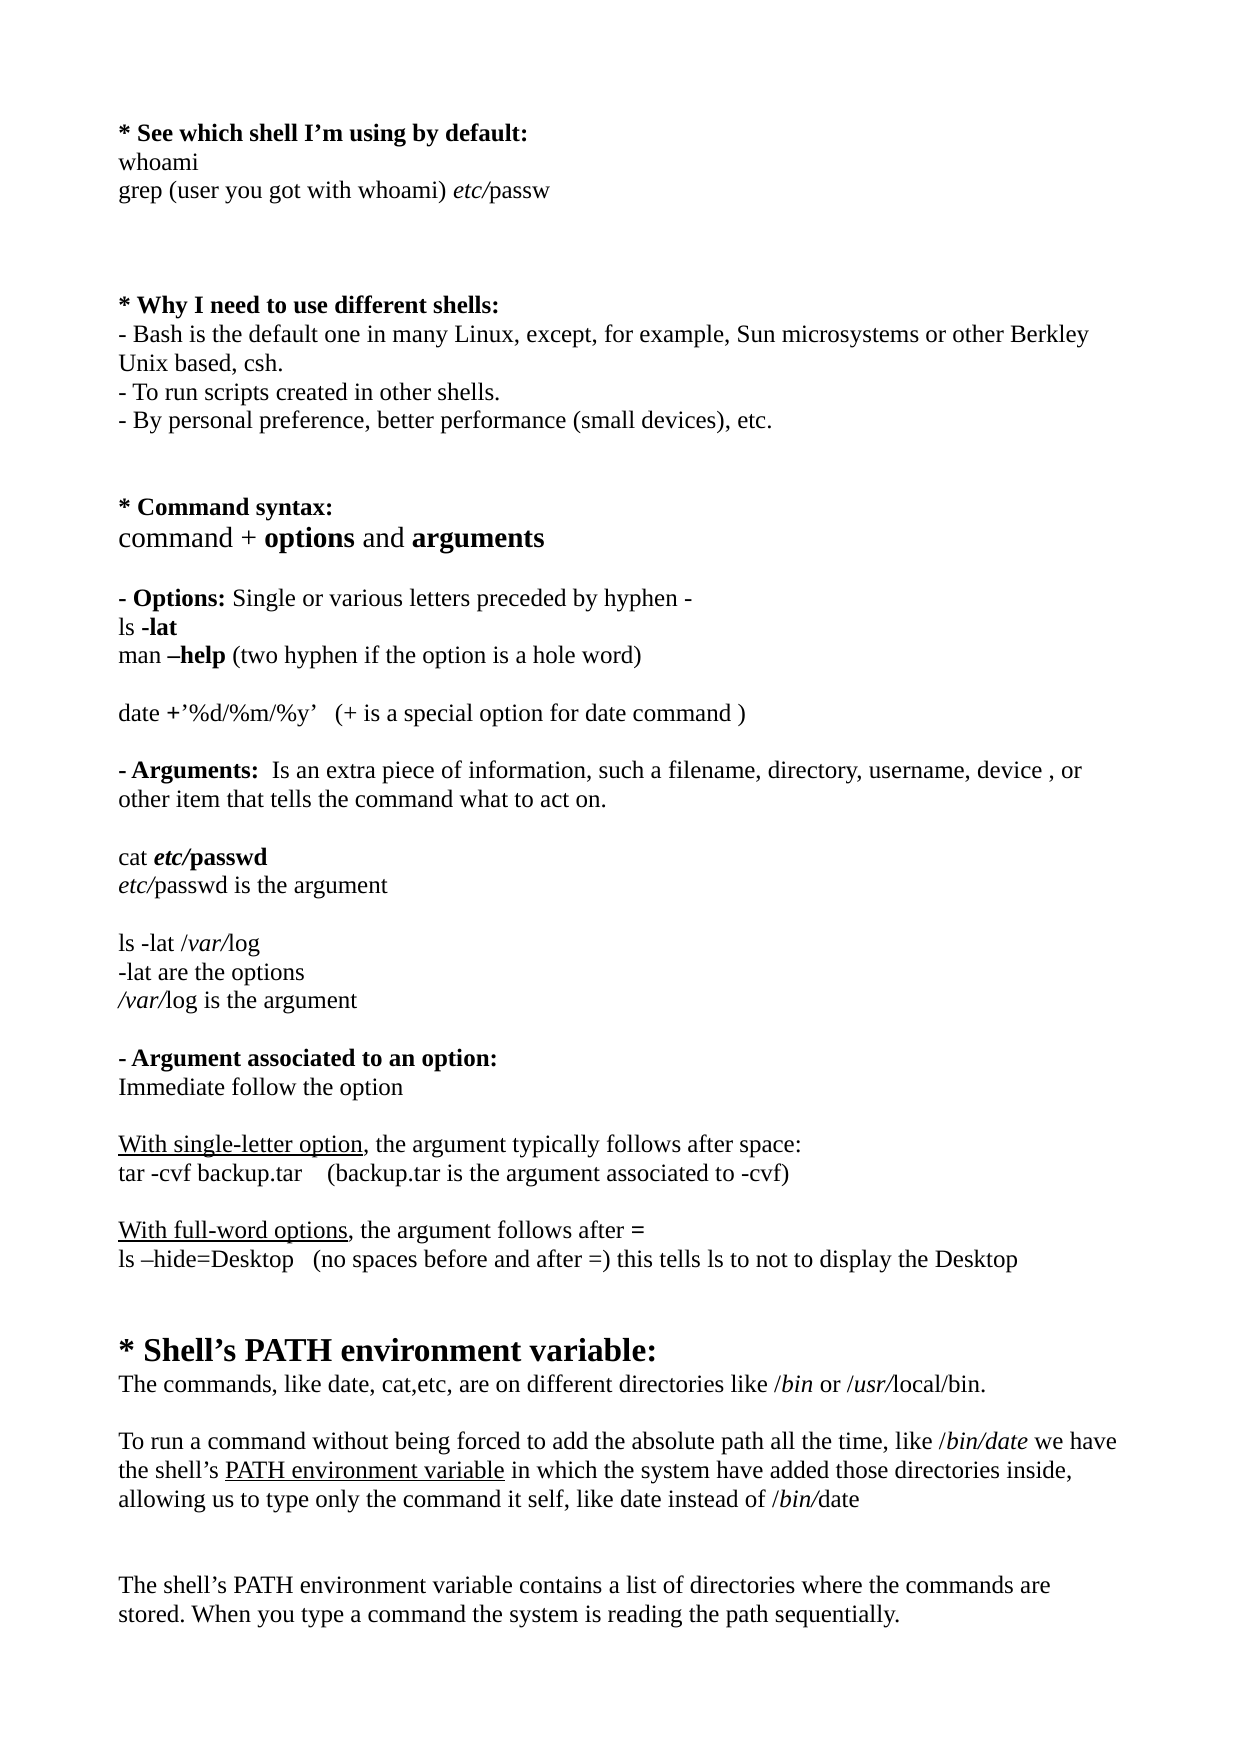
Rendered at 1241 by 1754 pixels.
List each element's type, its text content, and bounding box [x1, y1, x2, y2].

text The shell’s PATH environment variable contains a list of directories where the commands are stored. When you type a command the system is reading the path sequentially. [118, 1570, 1122, 1627]
text - By personal preference, better performance (small devices), etc. [118, 406, 1122, 434]
text * See which shell I’m using by default: [118, 118, 1122, 147]
text The commands, like date, cat,etc, are on different directories like /bin or /usr/local/bin. [118, 1369, 1122, 1397]
text tar -cvf backup.tar (backup.tar is the argument associated to -cvf) [118, 1158, 1122, 1187]
text etc/passwd is the argument [118, 870, 1122, 899]
text - Arguments: Is an extra piece of information, such a filename, directory, username, device , or other item that tells the command what to act on. [118, 755, 1122, 813]
text * Why I need to use different shells: [118, 291, 1122, 319]
text man –help (two hyphen if the option is a hole word) [118, 640, 1122, 669]
text /var/log is the argument [118, 985, 1122, 1014]
text With full-word options, the argument follows after = [118, 1215, 1122, 1244]
text - Bash is the default one in many Linux, except, for example, Sun microsystems or other Berkley Unix based, csh. [118, 319, 1122, 377]
text - To run scripts created in other shells. [118, 377, 1122, 406]
text Immediate follow the option [118, 1072, 1122, 1100]
text ls –hide=Desktop (no spaces before and after =) this tells ls to not to display the Desktop [118, 1244, 1122, 1273]
text date +’%d/%m/%y’ (+ is a special option for date command ) [118, 698, 1122, 727]
text - Argument associated to an option: [118, 1043, 1122, 1072]
text ls -lat [118, 612, 1122, 640]
text ls -lat /var/log [118, 928, 1122, 957]
text With single-letter option, the argument typically follows after space: [118, 1129, 1122, 1158]
text * Command syntax: [118, 492, 1122, 521]
text - Options: Single or various letters preceded by hyphen - [118, 583, 1122, 612]
text grep (user you got with whoami) etc/passw [118, 176, 1122, 204]
text To run a command without being forced to add the absolute path all the time, like /bin/date we have the shell’s PATH environment variable in which the system have added those directories inside, allowing us to type only the command it self, like date instead of /bin/date [118, 1426, 1122, 1512]
text -lat are the options [118, 957, 1122, 985]
text * Shell’s PATH environment variable: [118, 1330, 1122, 1369]
text command + options and arguments [118, 521, 1122, 554]
text cat etc/passwd [118, 842, 1122, 870]
text whoami [118, 147, 1122, 176]
